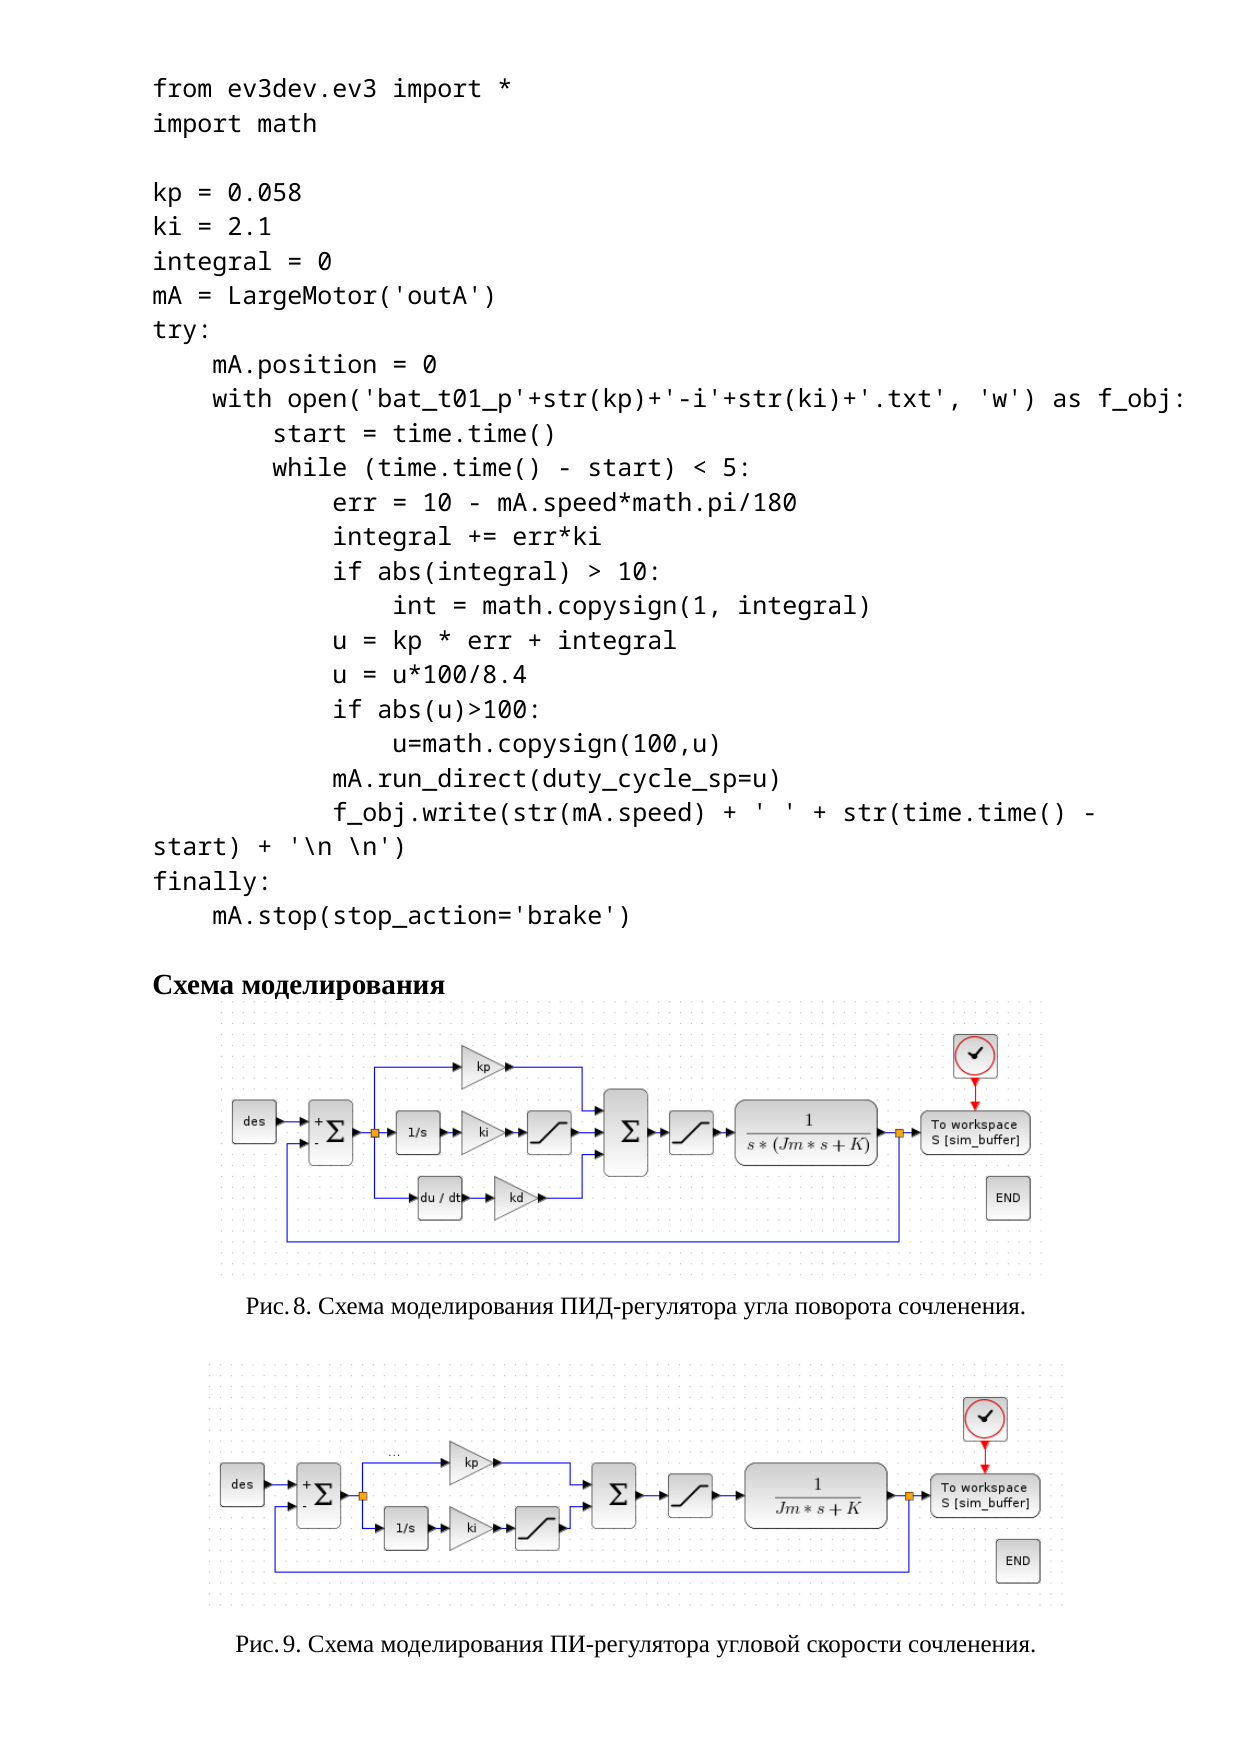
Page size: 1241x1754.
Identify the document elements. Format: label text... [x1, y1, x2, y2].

text u=math.copysign(100,u) [152, 726, 1194, 760]
text mA = LargeMotor('outA') [152, 278, 1194, 312]
text mA.position = 0 [152, 347, 1194, 381]
text err = 10 - mA.speed*math.pi/180 [152, 484, 1194, 519]
text int = math.copysign(1, integral) [152, 588, 1194, 622]
text integral += err*ki [152, 519, 1194, 553]
text from ev3dev.ev3 import * [152, 71, 1194, 105]
text while (time.time() - start) < 5: [152, 450, 1194, 484]
text start = time.time() [152, 416, 1194, 450]
picture [206, 1363, 1065, 1614]
text mA.stop(stop_action='brake') [152, 898, 1194, 932]
text Схема моделирования [77, 967, 1194, 1000]
text mA.run_direct(duty_cycle_sp=u) [152, 760, 1194, 794]
picture [220, 1000, 1051, 1276]
text with open('bat_t01_p'+str(kp)+'-i'+str(ki)+'.txt', 'w') as f_obj: [152, 381, 1194, 415]
text if abs(integral) > 10: [152, 553, 1194, 588]
text u = u*100/8.4 [152, 657, 1194, 691]
text u = kp * err + integral [152, 622, 1194, 657]
text try: [152, 312, 1194, 346]
text integral = 0 [152, 243, 1194, 277]
text f_obj.write(str(mA.speed) + ' ' + str(time.time() - start) + '\n \n') [152, 795, 1194, 863]
text Рис. 9. Схема моделирования ПИ-регулятора угловой скорости сочленения. [77, 1379, 1194, 1658]
text ki = 2.1 [152, 209, 1194, 243]
text kp = 0.058 [152, 174, 1194, 208]
text if abs(u)>100: [152, 691, 1194, 726]
text Рис. 8. Схема моделирования ПИД-регулятора угла поворота сочленения. [77, 1016, 1194, 1319]
text finally: [152, 863, 1194, 897]
text import math [152, 105, 1194, 139]
